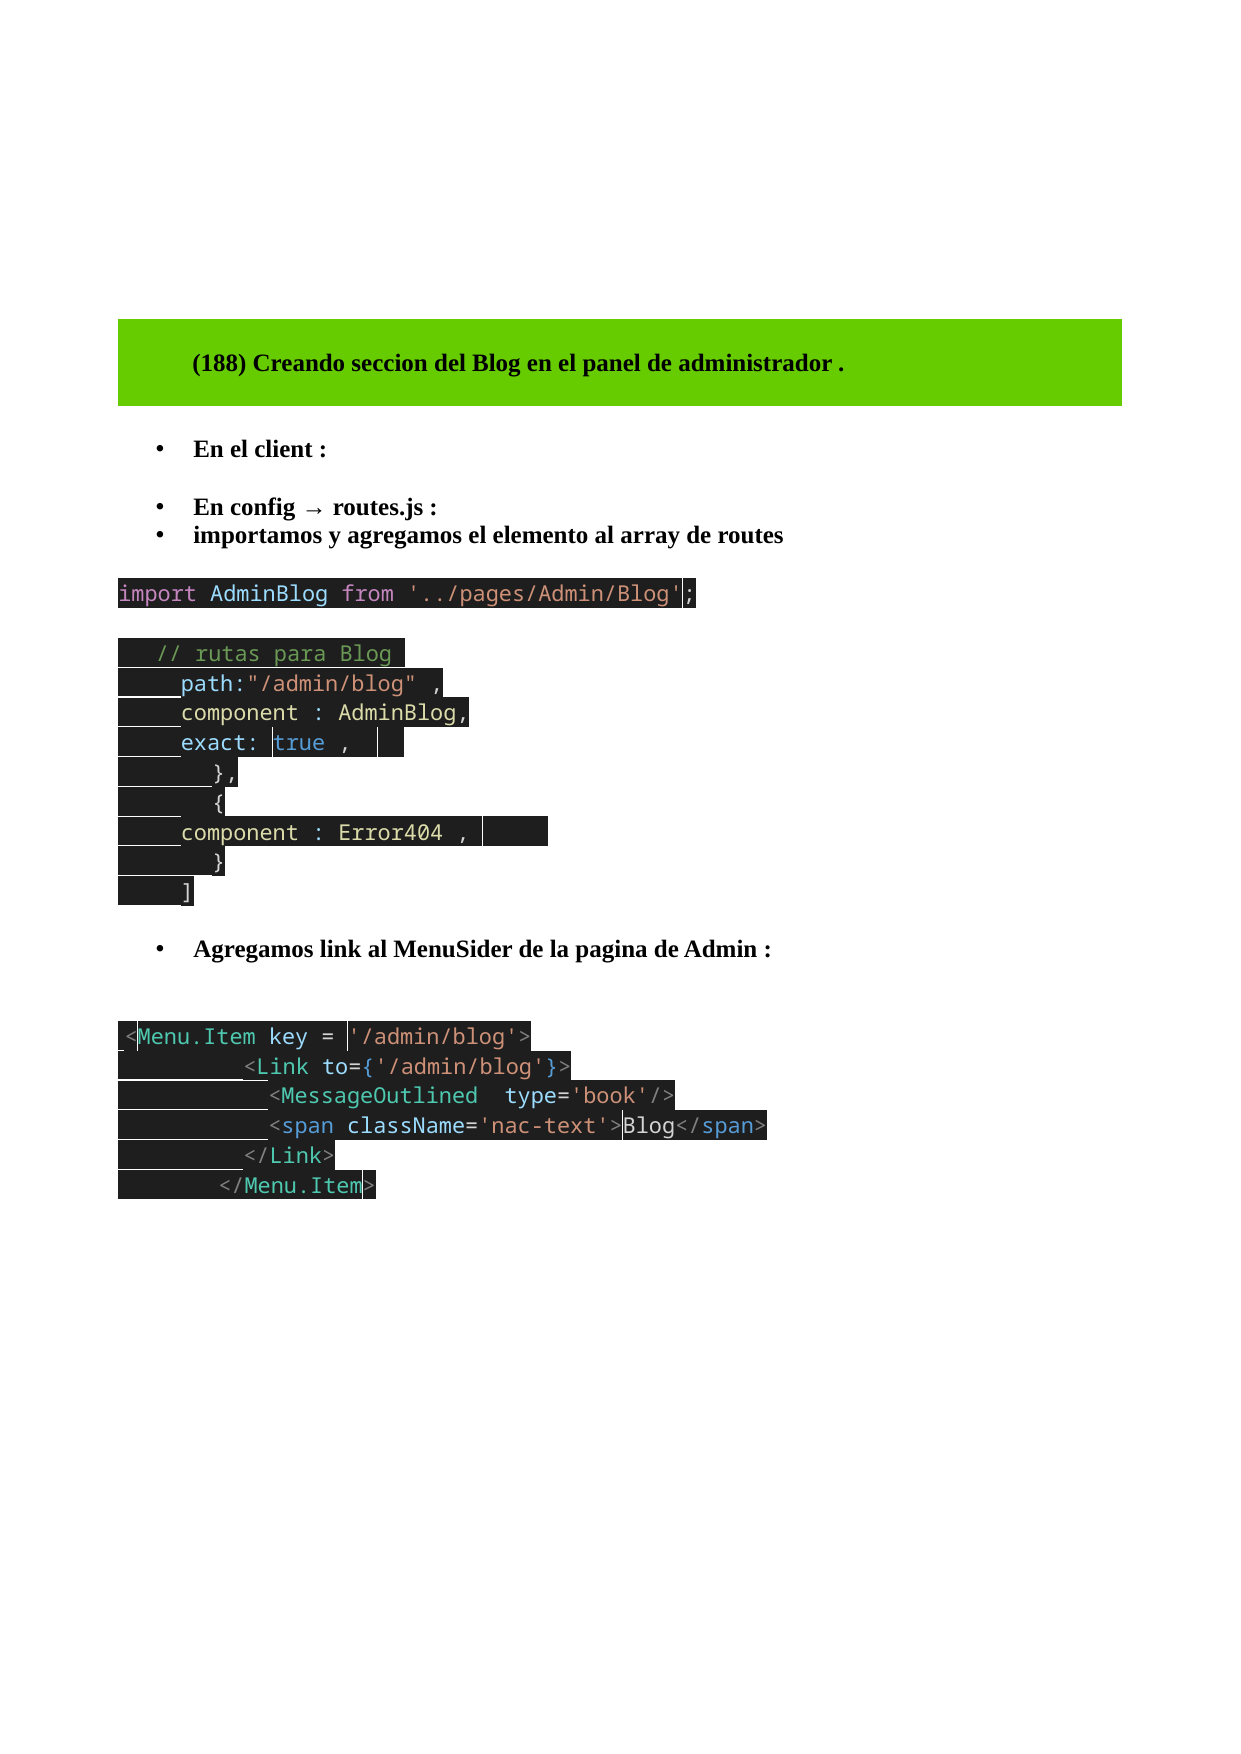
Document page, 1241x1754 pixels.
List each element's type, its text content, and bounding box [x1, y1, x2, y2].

text </Link> [118, 1140, 1122, 1170]
text // rutas para Blog [118, 638, 1122, 667]
text exact: true , [118, 727, 1122, 757]
text <MessageOutlined type='book'/> [118, 1080, 1122, 1110]
text { [118, 787, 1122, 816]
text </Menu.Item> [118, 1170, 1122, 1199]
list importamos y agregamos el elemento al array de routes [156, 521, 1122, 549]
text component : AdminBlog, [118, 697, 1122, 727]
text ] [118, 876, 1122, 906]
text }, [118, 757, 1122, 787]
text } [118, 846, 1122, 876]
text <Menu.Item key = '/admin/blog'> [118, 1021, 1122, 1051]
text <Link to={'/admin/blog'}> [118, 1051, 1122, 1080]
text <span className='nac-text'>Blog</span> [118, 1110, 1122, 1140]
list Agregamos link al MenuSider de la pagina de Admin : [156, 934, 1122, 963]
text component : Error404 , [118, 816, 1122, 846]
text import AdminBlog from '../pages/Admin/Blog'; [118, 578, 1122, 608]
list En el client : [156, 434, 1122, 463]
list En config → routes.js : [156, 492, 1122, 521]
text path:"/admin/blog" , [118, 667, 1122, 697]
text (188) Creando seccion del Blog en el panel de administrador . [118, 348, 1122, 377]
